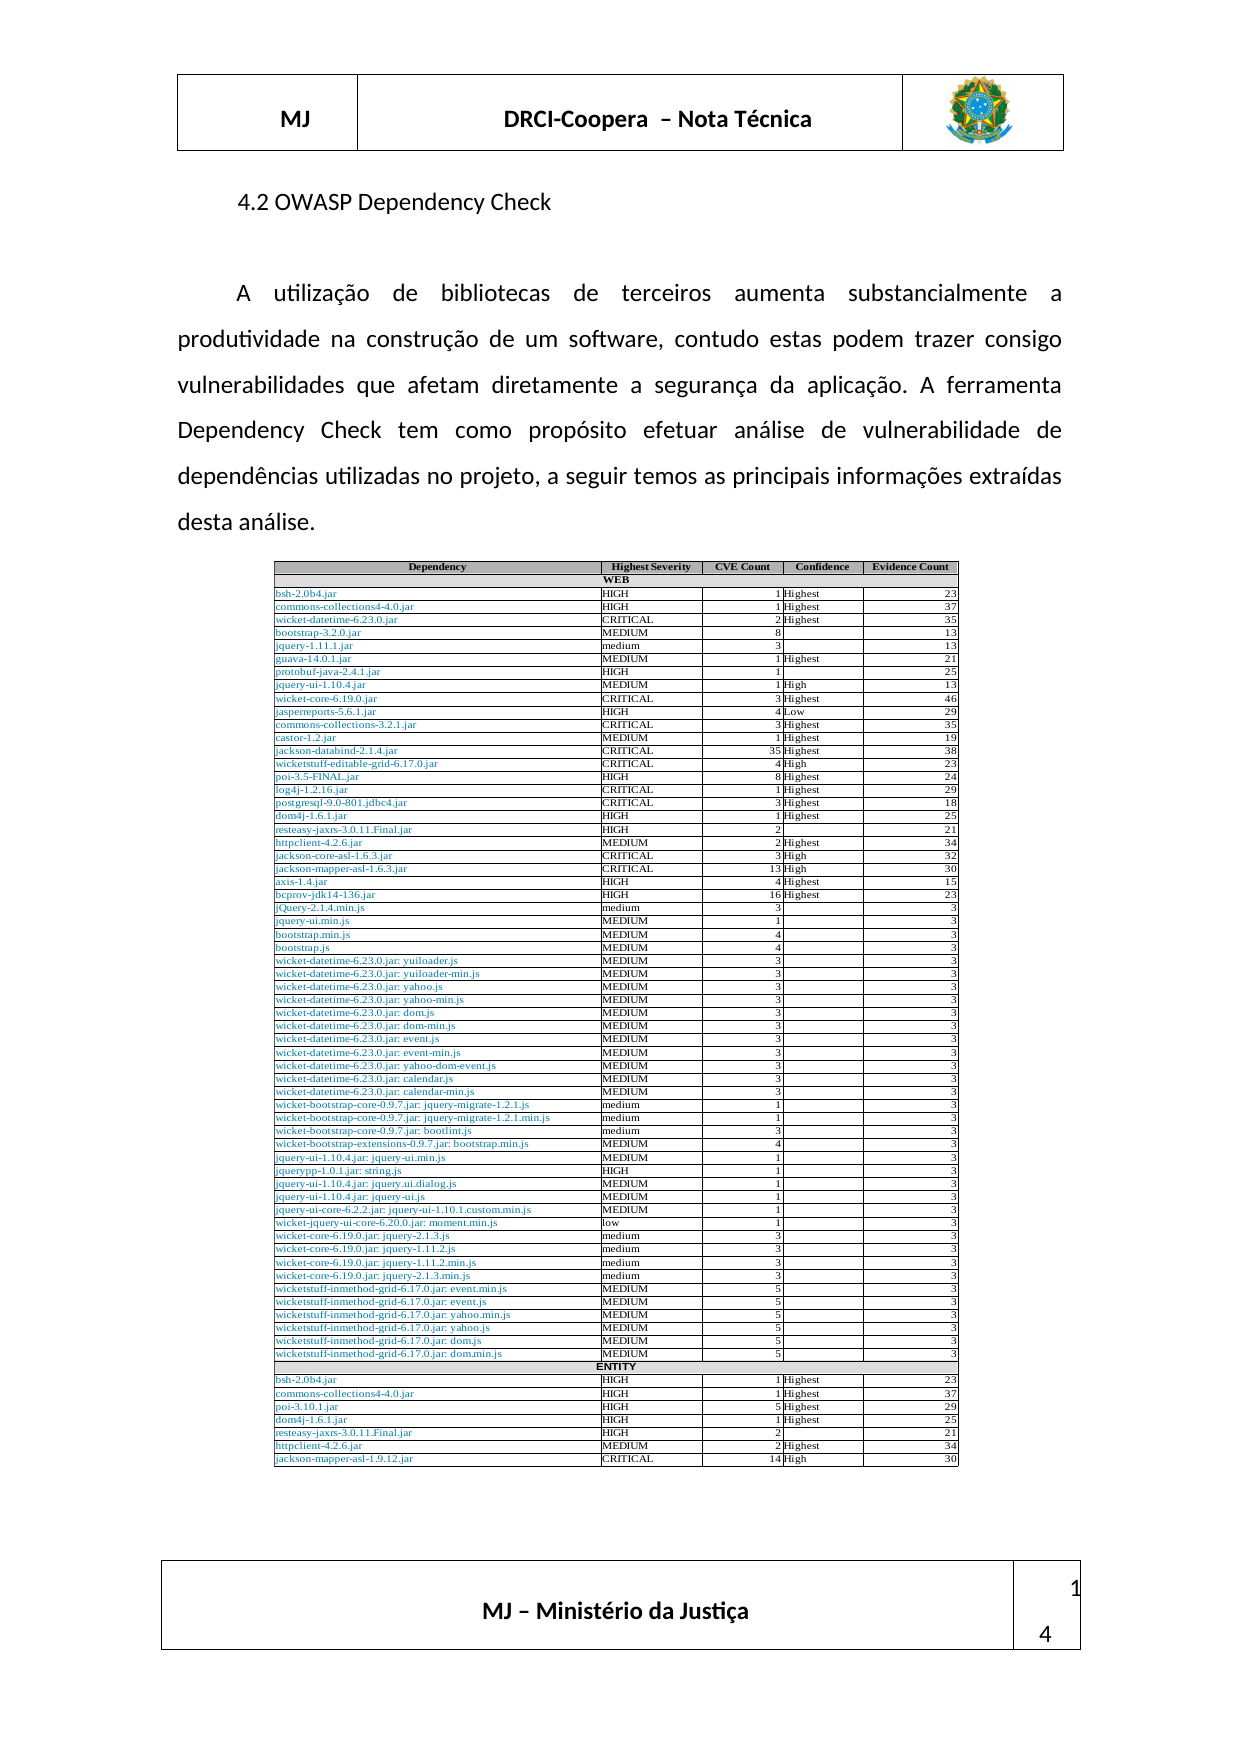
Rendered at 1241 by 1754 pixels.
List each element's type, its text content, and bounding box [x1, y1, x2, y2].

picture [275, 1431, 287, 1436]
picture [275, 1352, 285, 1357]
picture [345, 1154, 351, 1161]
picture [275, 1024, 285, 1029]
picture [336, 1077, 344, 1082]
picture [275, 1142, 285, 1147]
picture [521, 1116, 529, 1121]
picture [345, 959, 353, 964]
picture [275, 618, 285, 623]
picture [345, 1193, 351, 1200]
picture [296, 1208, 305, 1215]
picture [293, 932, 300, 938]
picture [398, 1234, 412, 1241]
picture [302, 893, 310, 898]
picture [275, 1037, 285, 1042]
picture [439, 1103, 453, 1110]
picture [473, 1352, 481, 1357]
picture [296, 1182, 305, 1189]
picture [303, 1299, 318, 1305]
picture [372, 1142, 381, 1147]
picture [296, 919, 305, 926]
picture [415, 1011, 423, 1016]
picture [487, 1103, 495, 1108]
picture [435, 998, 443, 1003]
picture [295, 723, 303, 728]
picture [403, 1064, 409, 1071]
picture [403, 959, 414, 966]
picture [447, 1261, 455, 1266]
picture [339, 1339, 347, 1344]
picture [331, 1141, 338, 1147]
picture [315, 1247, 324, 1252]
picture [315, 1261, 324, 1266]
picture [403, 1051, 414, 1056]
picture [296, 644, 305, 651]
picture [439, 959, 448, 964]
picture [360, 616, 366, 623]
picture [306, 970, 314, 977]
picture [348, 1299, 356, 1305]
picture [275, 1116, 285, 1121]
picture [331, 1128, 338, 1134]
picture [345, 681, 351, 688]
picture [324, 1036, 334, 1042]
picture [336, 906, 344, 911]
picture [306, 1035, 314, 1042]
picture [471, 1064, 481, 1069]
picture [296, 1169, 310, 1176]
picture [331, 1442, 337, 1449]
picture [348, 1338, 356, 1344]
picture [324, 697, 332, 702]
picture [368, 1116, 379, 1121]
picture [315, 747, 324, 754]
picture [398, 1261, 412, 1268]
picture [403, 998, 409, 1005]
picture [432, 1051, 440, 1056]
picture [324, 958, 334, 964]
picture [286, 723, 294, 728]
picture [350, 747, 358, 754]
picture [331, 1115, 338, 1121]
picture [296, 1156, 305, 1163]
picture [360, 1075, 366, 1082]
picture [339, 1313, 347, 1318]
picture [325, 1221, 339, 1228]
picture [336, 1037, 344, 1042]
picture [275, 1300, 285, 1305]
picture [275, 1129, 285, 1134]
picture [364, 1168, 371, 1174]
picture [306, 1247, 314, 1252]
picture [303, 1351, 318, 1357]
picture [306, 1088, 314, 1095]
picture [302, 1431, 312, 1438]
picture [324, 971, 334, 977]
picture [324, 1023, 334, 1029]
picture [290, 786, 296, 793]
picture [275, 1287, 285, 1292]
picture [295, 1392, 303, 1397]
picture [450, 1287, 461, 1292]
picture [275, 959, 285, 964]
picture [450, 1313, 456, 1320]
picture [360, 1088, 366, 1095]
picture [283, 893, 291, 900]
picture [358, 1350, 367, 1357]
picture [330, 773, 336, 780]
picture [287, 800, 294, 806]
picture [381, 799, 392, 806]
picture [339, 1287, 347, 1292]
picture [351, 668, 357, 675]
picture [275, 1313, 285, 1318]
picture [324, 1442, 330, 1449]
picture [462, 1339, 470, 1344]
picture [345, 972, 353, 977]
picture [336, 985, 344, 990]
picture [306, 616, 314, 623]
picture [275, 998, 285, 1003]
picture [386, 1219, 392, 1226]
text A utilização de bibliotecas de terceiros aumenta substancialmente a produtividade na construção de um software, contudo estas podem trazer consigo vulnerabilidades que afetam diretamente a segurança da aplicação. A ferramenta Dependency Check tem como propósito efetuar análise de vulnerabilidade de dependências utilizadas no projeto, a seguir temos as principais informações extraídas desta análise. [177, 445, 1063, 460]
picture [315, 854, 324, 859]
picture [287, 1418, 295, 1423]
picture [275, 1339, 285, 1344]
picture [336, 1051, 344, 1056]
picture [403, 1077, 412, 1082]
picture [341, 867, 349, 872]
picture [387, 1182, 401, 1189]
picture [403, 985, 409, 992]
picture [276, 736, 284, 741]
picture [373, 1429, 381, 1436]
picture [345, 1180, 351, 1187]
picture [306, 1022, 314, 1029]
picture [324, 984, 334, 990]
picture [345, 998, 353, 1003]
picture [306, 1444, 316, 1449]
picture [345, 1090, 353, 1095]
picture [348, 1286, 356, 1292]
picture [336, 1208, 344, 1213]
picture [320, 919, 328, 924]
picture [275, 1221, 285, 1226]
picture [306, 1234, 314, 1239]
picture [275, 985, 285, 990]
picture [478, 1287, 486, 1292]
picture [345, 1064, 353, 1069]
picture [324, 1261, 332, 1266]
picture [403, 1090, 412, 1095]
picture [332, 891, 338, 898]
picture [387, 1195, 401, 1202]
picture [345, 618, 353, 623]
picture [468, 1208, 476, 1213]
picture [339, 1326, 347, 1331]
picture [403, 1037, 414, 1042]
picture [404, 1208, 418, 1215]
picture [336, 959, 344, 964]
picture [324, 617, 334, 623]
picture [324, 1010, 334, 1016]
picture [306, 1062, 314, 1069]
picture [275, 1064, 285, 1069]
picture [360, 1049, 366, 1056]
picture [275, 1077, 285, 1082]
picture [360, 996, 366, 1003]
picture [301, 932, 311, 938]
picture [502, 1208, 510, 1213]
picture [348, 1325, 356, 1331]
picture [331, 1102, 338, 1108]
picture [475, 1141, 482, 1147]
picture [303, 1286, 318, 1292]
picture [339, 1300, 347, 1305]
picture [324, 1247, 332, 1252]
picture [358, 1311, 367, 1318]
picture [275, 1261, 285, 1266]
picture [337, 773, 343, 780]
picture [427, 1024, 437, 1029]
picture [432, 1062, 440, 1069]
picture [306, 1274, 314, 1279]
picture [315, 1234, 324, 1239]
picture [326, 854, 337, 859]
picture [357, 1129, 367, 1134]
picture [450, 1300, 461, 1305]
picture [358, 1324, 367, 1331]
picture [415, 1024, 426, 1029]
picture [336, 1011, 344, 1016]
picture [324, 997, 334, 1003]
picture [345, 1011, 353, 1016]
picture [324, 1063, 334, 1069]
picture [292, 1431, 300, 1436]
picture [461, 1287, 471, 1292]
picture [306, 996, 314, 1003]
picture [360, 1009, 366, 1016]
picture [318, 1208, 331, 1213]
picture [443, 1221, 451, 1226]
picture [293, 906, 307, 913]
picture [275, 697, 285, 702]
picture [360, 957, 366, 964]
picture [469, 1221, 479, 1226]
picture [336, 1090, 344, 1095]
picture [439, 972, 450, 977]
picture [306, 697, 314, 702]
picture [331, 839, 337, 846]
picture [345, 1037, 353, 1042]
picture [403, 972, 414, 979]
picture [358, 1285, 367, 1292]
picture [375, 603, 390, 610]
picture [414, 1037, 424, 1042]
picture [303, 1338, 318, 1344]
picture [352, 1221, 360, 1226]
picture [296, 812, 302, 819]
picture [462, 1352, 470, 1357]
picture [944, 75, 1020, 149]
picture [348, 1312, 356, 1318]
picture [287, 814, 295, 819]
picture [306, 957, 314, 964]
picture [281, 670, 289, 675]
picture [275, 1090, 285, 1095]
picture [357, 1116, 367, 1121]
picture [275, 1247, 285, 1252]
picture [293, 630, 300, 636]
picture [447, 1064, 455, 1069]
picture [324, 1089, 334, 1095]
picture [358, 1298, 367, 1305]
picture [345, 1024, 353, 1029]
picture [315, 697, 324, 702]
picture [360, 970, 366, 977]
picture [275, 1326, 285, 1331]
picture [456, 1064, 464, 1069]
picture [375, 1390, 390, 1397]
picture [367, 1221, 378, 1226]
text A utilização de bibliotecas de terceiros aumenta substancialmente a produtividade na construção de um software, contudo estas podem trazer consigo vulnerabilidades que afetam diretamente a segurança da aplicação. A ferramenta Dependency Check tem como propósito efetuar análise de vulnerabilidade de dependências utilizadas no projeto, a seguir temos as principais informações extraídas desta análise. [177, 491, 1063, 536]
picture [296, 683, 305, 690]
picture [341, 1457, 349, 1462]
picture [348, 1351, 356, 1357]
picture [373, 826, 381, 833]
picture [324, 1050, 334, 1056]
picture [452, 1221, 462, 1226]
picture [278, 904, 291, 913]
picture [491, 1208, 499, 1213]
picture [439, 1116, 453, 1123]
picture [398, 1274, 412, 1281]
picture [275, 1051, 285, 1056]
picture [315, 1274, 324, 1279]
picture [357, 1103, 367, 1108]
picture [306, 878, 312, 885]
picture [345, 985, 353, 990]
picture [360, 983, 366, 990]
picture [358, 1337, 367, 1344]
picture [286, 605, 294, 610]
text A utilização de bibliotecas de terceiros aumenta substancialmente a produtividade na construção de um software, contudo estas podem trazer consigo vulnerabilidades que afetam diretamente a segurança da aplicação. A ferramenta Dependency Check tem como propósito efetuar análise de vulnerabilidade de dependências utilizadas no projeto, a seguir temos as principais informações extraídas desta análise. [177, 399, 1063, 415]
picture [295, 605, 303, 610]
picture [301, 801, 318, 808]
picture [294, 710, 316, 717]
picture [275, 762, 285, 767]
picture [301, 945, 311, 951]
picture [441, 1274, 449, 1279]
picture [306, 1261, 314, 1266]
picture [345, 1077, 353, 1082]
picture [345, 1051, 353, 1056]
picture [292, 828, 300, 833]
subtitle 4.2 OWASP Dependency Check [551, 186, 1063, 216]
picture [306, 841, 316, 846]
picture [306, 1075, 314, 1082]
picture [387, 1156, 401, 1163]
picture [275, 972, 285, 977]
picture [414, 1051, 424, 1056]
picture [336, 998, 344, 1003]
picture [324, 1234, 332, 1239]
picture [303, 761, 318, 767]
picture [398, 1247, 412, 1254]
picture [368, 1103, 379, 1108]
picture [360, 1062, 366, 1069]
picture [275, 1234, 285, 1239]
picture [336, 618, 344, 623]
picture [360, 1035, 366, 1042]
picture [336, 972, 344, 977]
text A utilização de bibliotecas de terceiros aumenta substancialmente a produtividade na construção de um software, contudo estas podem trazer consigo vulnerabilidades que afetam diretamente a segurança da aplicação. A ferramenta Dependency Check tem como propósito efetuar análise de vulnerabilidade de dependências utilizadas no projeto, a seguir temos as principais informações extraídas desta análise. [177, 353, 1063, 369]
picture [487, 1116, 495, 1121]
picture [296, 1416, 302, 1423]
picture [339, 1352, 347, 1357]
picture [306, 983, 314, 990]
picture [306, 1009, 314, 1016]
picture [450, 1326, 456, 1333]
picture [275, 828, 287, 833]
picture [286, 1392, 294, 1397]
picture [275, 1103, 285, 1108]
picture [313, 655, 319, 662]
picture [306, 1049, 314, 1056]
picture [312, 773, 329, 780]
picture [368, 1129, 379, 1134]
picture [275, 1274, 285, 1279]
picture [324, 839, 330, 846]
picture [321, 933, 329, 938]
picture [301, 630, 311, 636]
subtitle 4.2 OWASP Dependency Check [177, 186, 237, 216]
picture [293, 945, 300, 951]
picture [336, 1064, 344, 1069]
picture [360, 1022, 366, 1029]
picture [275, 1011, 285, 1016]
picture [302, 828, 312, 835]
picture [296, 1195, 305, 1202]
picture [336, 1024, 344, 1029]
picture [461, 1300, 471, 1305]
picture [303, 1312, 318, 1318]
picture [324, 1274, 332, 1279]
picture [357, 1142, 367, 1147]
picture [303, 1325, 318, 1331]
picture [324, 1076, 334, 1082]
text A utilização de bibliotecas de terceiros aumenta substancialmente a produtividade na construção de um software, contudo estas podem trazer consigo vulnerabilidades que afetam diretamente a segurança da aplicação. A ferramenta Dependency Check tem como propósito efetuar análise de vulnerabilidade de dependências utilizadas no projeto, a seguir temos as principais informações extraídas desta análise. [177, 277, 1063, 323]
